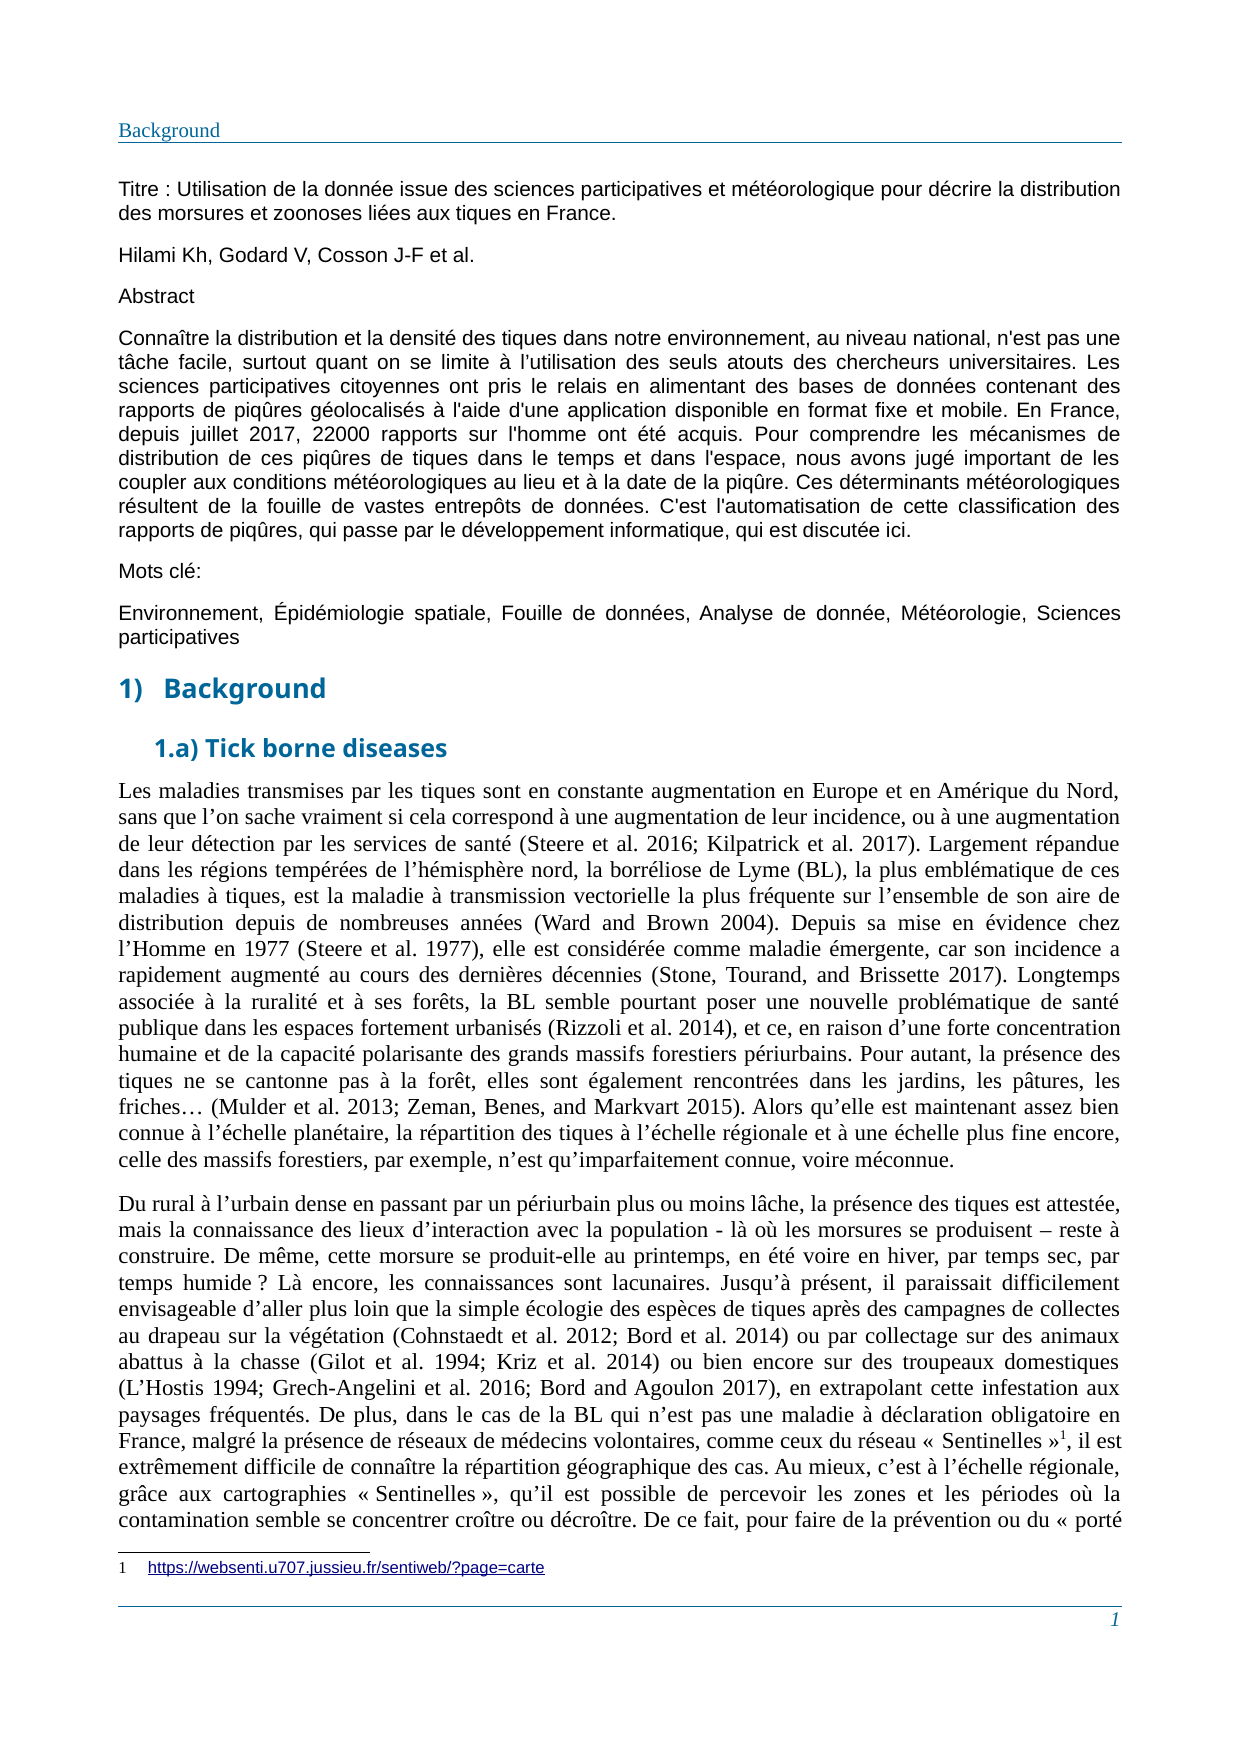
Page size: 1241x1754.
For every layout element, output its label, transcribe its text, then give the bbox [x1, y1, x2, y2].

text Hilami Kh, Godard V, Cosson J-F et al. [118, 243, 1122, 267]
text Titre : Utilisation de la donnée issue des sciences participatives et météorologique pour décrire la distribution des morsures et zoonoses liées aux tiques en France. [118, 177, 1122, 225]
text Abstract [118, 284, 1122, 308]
subtitle Tick borne diseases [153, 731, 1122, 765]
text Les maladies transmises par les tiques sont en constante augmentation en Europe et en Amérique du Nord, sans que l’on sache vraiment si cela correspond à une augmentation de leur incidence, ou à une augmentation de leur détection par les services de santé (Steere et al. 2016; Kilpatrick et al. 2017). Largement répandue dans les régions tempérées de l’hémisphère nord, la borréliose de Lyme (BL), la plus emblématique de ces maladies à tiques, est la maladie à transmission vectorielle la plus fréquente sur l’ensemble de son aire de distribution depuis de nombreuses années (Ward and Brown 2004). Depuis sa mise en évidence chez l’Homme en 1977 (Steere et al. 1977), elle est considérée comme maladie émergente, car son incidence a rapidement augmenté au cours des dernières décennies (Stone, Tourand, and Brissette 2017). Longtemps associée à la ruralité et à ses forêts, la BL semble pourtant poser une nouvelle problématique de santé publique dans les espaces fortement urbanisés (Rizzoli et al. 2014), et ce, en raison d’une forte concentration humaine et de la capacité polarisante des grands massifs forestiers périurbains. Pour autant, la présence des tiques ne se cantonne pas à la forêt, elles sont également rencontrées dans les jardins, les pâtures, les friches… (Mulder et al. 2013; Zeman, Benes, and Markvart 2015). Alors qu’elle est maintenant assez bien connue à l’échelle planétaire, la répartition des tiques à l’échelle régionale et à une échelle plus fine encore, celle des massifs forestiers, par exemple, n’est qu’imparfaitement connue, voire méconnue. [118, 777, 1122, 1172]
text Connaître la distribution et la densité des tiques dans notre environnement, au niveau national, n'est pas une tâche facile, surtout quant on se limite à l’utilisation des seuls atouts des chercheurs universitaires. Les sciences participatives citoyennes ont pris le relais en alimentant des bases de données contenant des rapports de piqûres géolocalisés à l'aide d'une application disponible en format fixe et mobile. En France, depuis juillet 2017, 22000 rapports sur l'homme ont été acquis. Pour comprendre les mécanismes de distribution de ces piqûres de tiques dans le temps et dans l'espace, nous avons jugé important de les coupler aux conditions météorologiques au lieu et à la date de la piqûre. Ces déterminants météorologiques résultent de la fouille de vastes entrepôts de données. C'est l'automatisation de cette classification des rapports de piqûres, qui passe par le développement informatique, qui est discutée ici. [118, 326, 1122, 542]
subtitle Background [118, 670, 1122, 707]
text https://websenti.u707.jussieu.fr/sentiweb/?page=carte [118, 1558, 1122, 1577]
text Environnement, Épidémiologie spatiale, Fouille de données, Analyse de donnée, Météorologie, Sciences participatives [118, 601, 1122, 649]
text Mots clé: [118, 559, 1122, 583]
text Du rural à l’urbain dense en passant par un périurbain plus ou moins lâche, la présence des tiques est attestée, mais la connaissance des lieux d’interaction avec la population - là où les morsures se produisent – reste à construire. De même, cette morsure se produit-elle au printemps, en été voire en hiver, par temps sec, par temps humide ? Là encore, les connaissances sont lacunaires. Jusqu’à présent, il paraissait difficilement envisageable d’aller plus loin que la simple écologie des espèces de tiques après des campagnes de collectes au drapeau sur la végétation (Cohnstaedt et al. 2012; Bord et al. 2014) ou par collectage sur des animaux abattus à la chasse (Gilot et al. 1994; Kriz et al. 2014) ou bien encore sur des troupeaux domestiques (L’Hostis 1994; Grech-Angelini et al. 2016; Bord and Agoulon 2017), en extrapolant cette infestation aux paysages fréquentés. De plus, dans le cas de la BL qui n’est pas une maladie à déclaration obligatoire en France, malgré la présence de réseaux de médecins volontaires, comme ceux du réseau « Sentinelles », il est extrêmement difficile de connaître la répartition géographique des cas. Au mieux, c’est à l’échelle régionale, grâce aux cartographies « Sentinelles », qu’il est possible de percevoir les zones et les périodes où la contamination semble se concentrer croître ou décroître. De ce fait, pour faire de la prévention ou du « porté [118, 1190, 1122, 1532]
